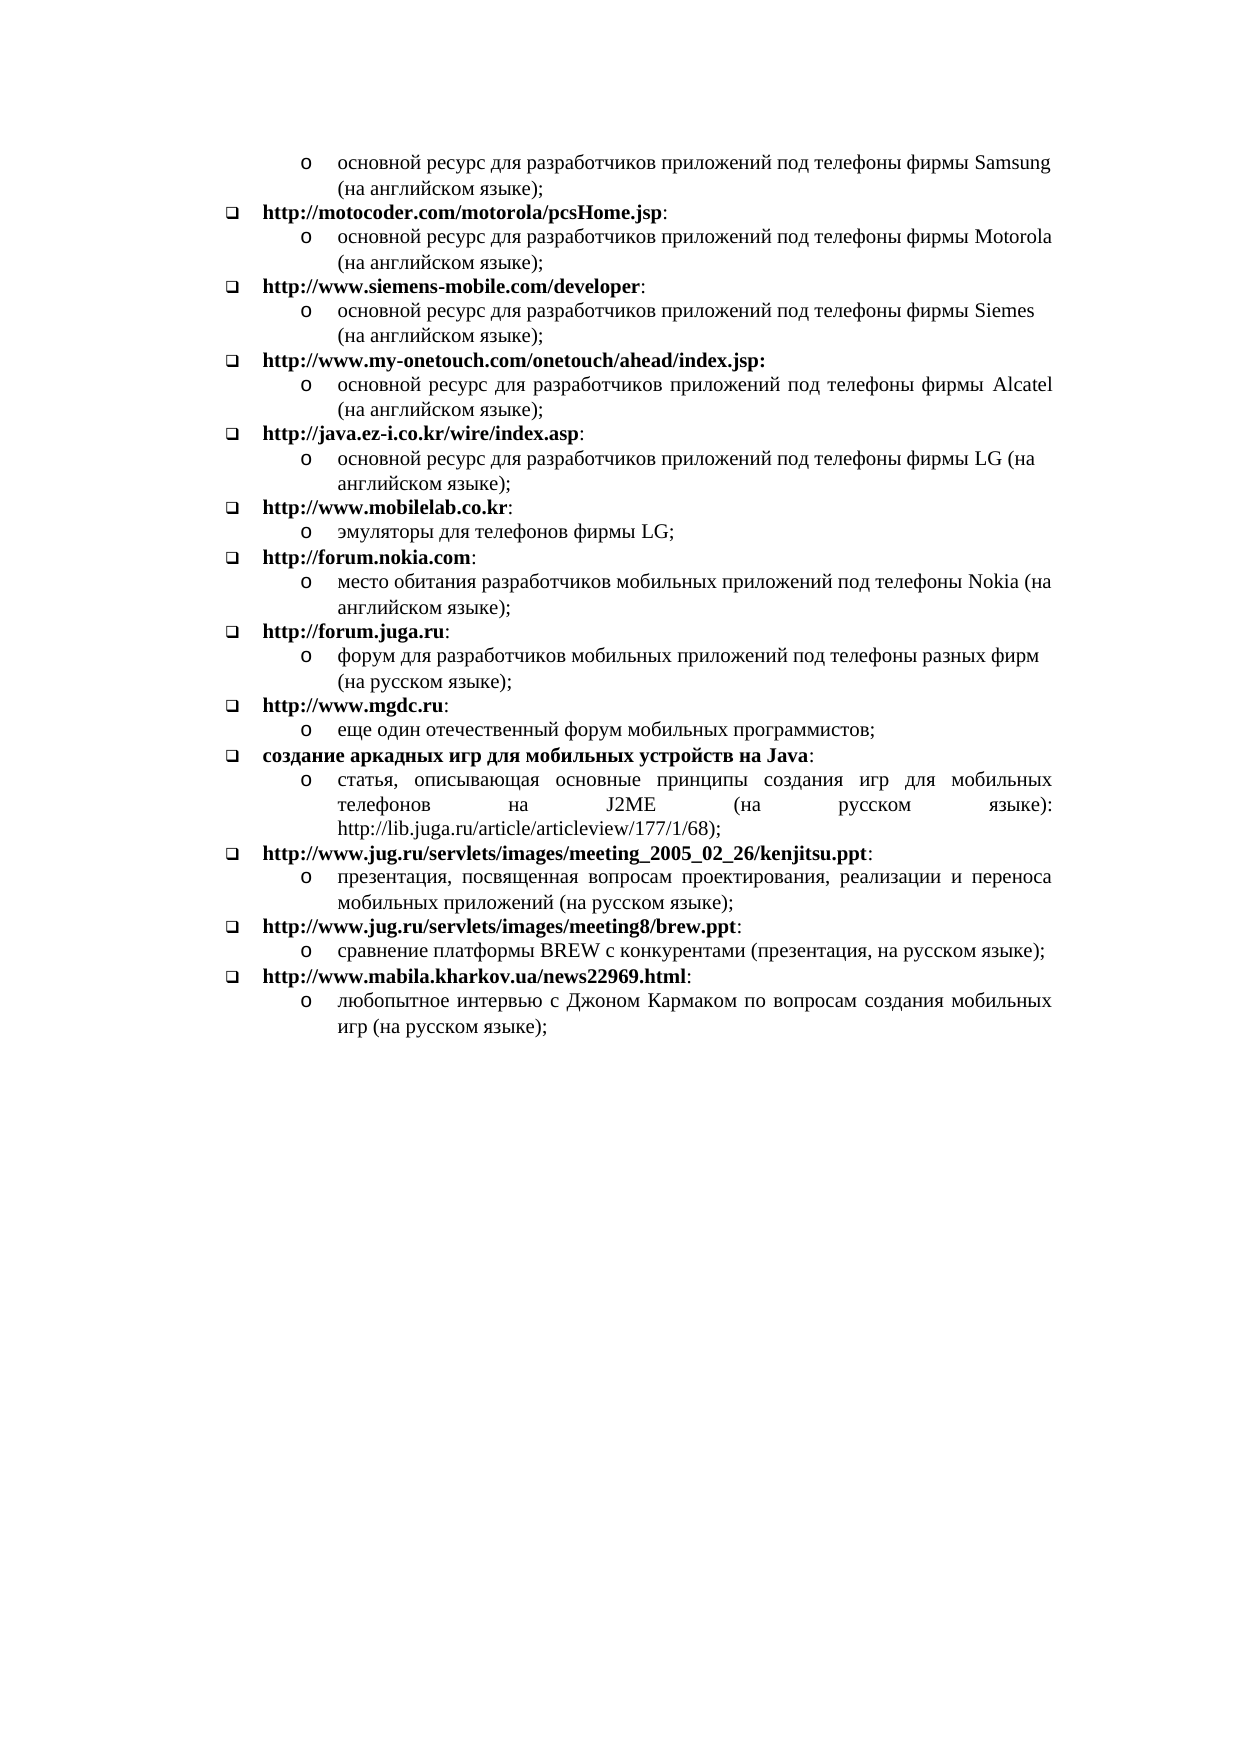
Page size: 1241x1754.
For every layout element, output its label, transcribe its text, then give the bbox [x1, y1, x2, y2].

list основной ресурс для разработчиков приложений под телефоны фирмы Motorola (на английском языке); [300, 224, 1053, 274]
list http://www.siemens-mobile.com/developer: [225, 274, 1053, 298]
list статья, описывающая основные принципы создания игр для мобильных телефонов на J2ME (на русском языке): http://lib.juga.ru/article/articleview/177/1/68); [300, 767, 1053, 840]
list место обитания разработчиков мобильных приложений под телефоны Nokia (на английском языке); [300, 569, 1053, 619]
list основной ресурс для разработчиков приложений под телефоны фирмы Samsung (на английском языке); [300, 150, 1053, 200]
list основной ресурс для разработчиков приложений под телефоны фирмы Alcatel (на английском языке); [300, 372, 1053, 421]
list сравнение платформы BREW с конкурентами (презентация, на русском языке); [300, 938, 1053, 964]
list http://java.ez-i.co.kr/wire/index.asp: [225, 421, 1053, 445]
list http://www.mabila.kharkov.ua/news22969.html: [225, 964, 1053, 988]
list http://www.mgdc.ru: [225, 693, 1053, 717]
list эмуляторы для телефонов фирмы LG; [300, 519, 1053, 545]
list http://www.jug.ru/servlets/images/meeting8/brew.ppt: [225, 914, 1053, 938]
list создание аркадных игр для мобильных устройств на Java: [225, 742, 1053, 767]
list http://www.mobilelab.co.kr: [225, 495, 1053, 519]
list основной ресурс для разработчиков приложений под телефоны фирмы LG (на английском языке); [300, 445, 1053, 495]
list http://forum.nokia.com: [225, 545, 1053, 569]
list презентация, посвященная вопросам проектирования, реализации и переноса мобильных приложений (на русском языке); [300, 864, 1053, 914]
list форум для разработчиков мобильных приложений под телефоны разных фирм (на русском языке); [300, 643, 1053, 693]
list основной ресурс для разработчиков приложений под телефоны фирмы Siemes (на английском языке); [300, 298, 1053, 347]
list http://motocoder.com/motorola/pcsHome.jsp: [225, 200, 1053, 224]
list http://forum.juga.ru: [225, 619, 1053, 643]
list любопытное интервью с Джоном Кармаком по вопросам создания мобильных игр (на русском языке); [300, 988, 1053, 1038]
list еще один отечественный форум мобильных программистов; [300, 717, 1053, 742]
list http://www.my-onetouch.com/onetouch/ahead/index.jsp: [225, 347, 1053, 372]
list http://www.jug.ru/servlets/images/meeting_2005_02_26/kenjitsu.ppt: [225, 840, 1053, 864]
